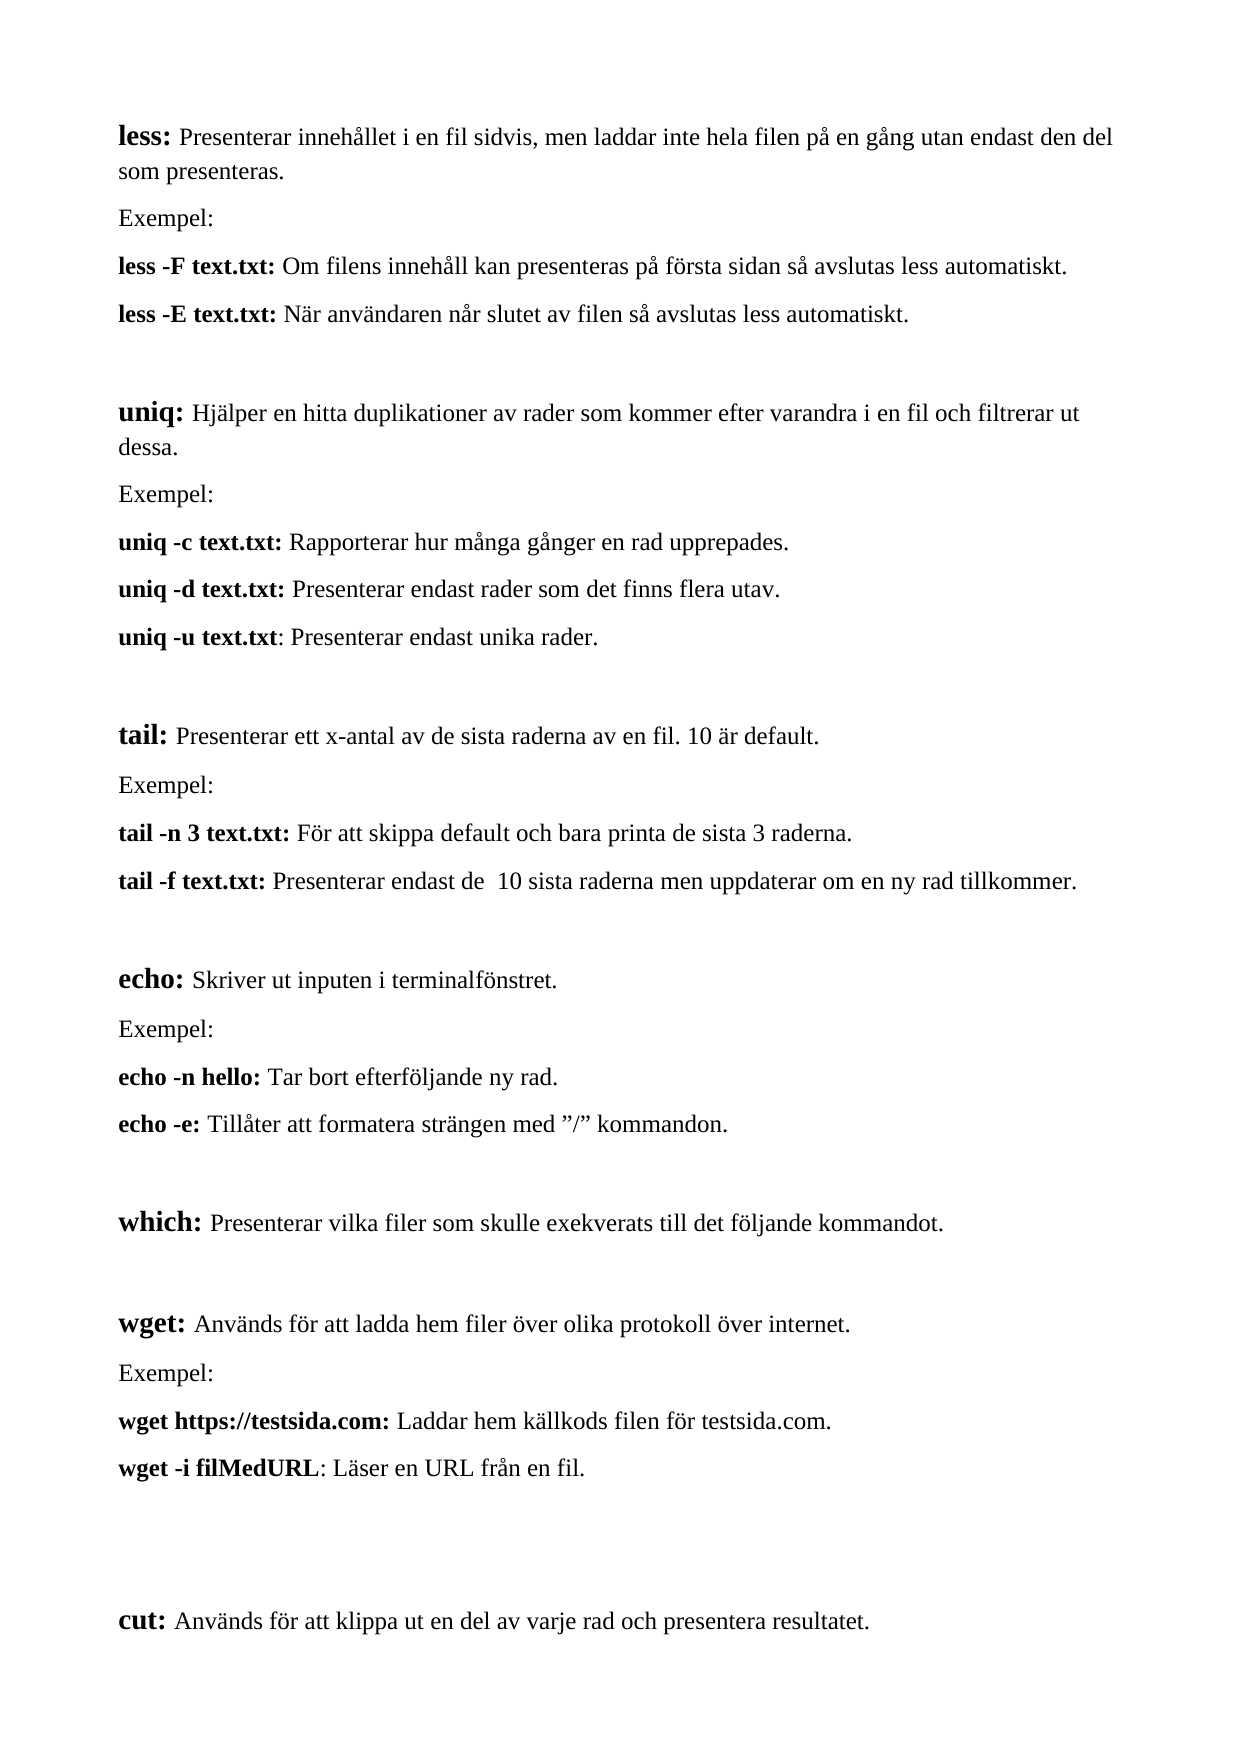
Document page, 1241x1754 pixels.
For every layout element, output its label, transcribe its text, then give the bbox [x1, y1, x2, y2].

text cut: Används för att klippa ut en del av varje rad och presentera resultatet. [118, 1602, 1122, 1635]
text less -F text.txt: Om filens innehåll kan presenteras på första sidan så avslutas less automatiskt. [118, 251, 1122, 280]
text uniq -c text.txt: Rapporterar hur många gånger en rad upprepades. [118, 527, 1122, 556]
text less -E text.txt: När användaren når slutet av filen så avslutas less automatiskt. [118, 299, 1122, 327]
text uniq -u text.txt: Presenterar endast unika rader. [118, 622, 1122, 651]
text echo -n hello: Tar bort efterföljande ny rad. [118, 1062, 1122, 1090]
text Exempel: [118, 1014, 1122, 1043]
text wget -i filMedURL: Läser en URL från en fil. [118, 1453, 1122, 1482]
text Exempel: [118, 1358, 1122, 1387]
text tail: Presenterar ett x-antal av de sista raderna av en fil. 10 är default. [118, 717, 1122, 751]
text less: Presenterar innehållet i en fil sidvis, men laddar inte hela filen på en gång utan endast den del som presenteras. [118, 118, 1122, 185]
text tail -f text.txt: Presenterar endast de 10 sista raderna men uppdaterar om en ny rad tillkommer. [118, 866, 1122, 894]
text Exempel: [118, 479, 1122, 508]
text uniq -d text.txt: Presenterar endast rader som det finns flera utav. [118, 574, 1122, 603]
text Exempel: [118, 203, 1122, 232]
text wget https://testsida.com: Laddar hem källkods filen för testsida.com. [118, 1406, 1122, 1435]
text tail -n 3 text.txt: För att skippa default och bara printa de sista 3 raderna. [118, 818, 1122, 847]
text which: Presenterar vilka filer som skulle exekverats till det följande kommandot. [118, 1204, 1122, 1238]
text uniq: Hjälper en hitta duplikationer av rader som kommer efter varandra i en fil och filtrerar ut dessa. [118, 394, 1122, 461]
text Exempel: [118, 771, 1122, 799]
text echo -e: Tillåter att formatera strängen med ”/” kommandon. [118, 1109, 1122, 1138]
text echo: Skriver ut inputen i terminalfönstret. [118, 961, 1122, 994]
text wget: Används för att ladda hem filer över olika protokoll över internet. [118, 1305, 1122, 1339]
